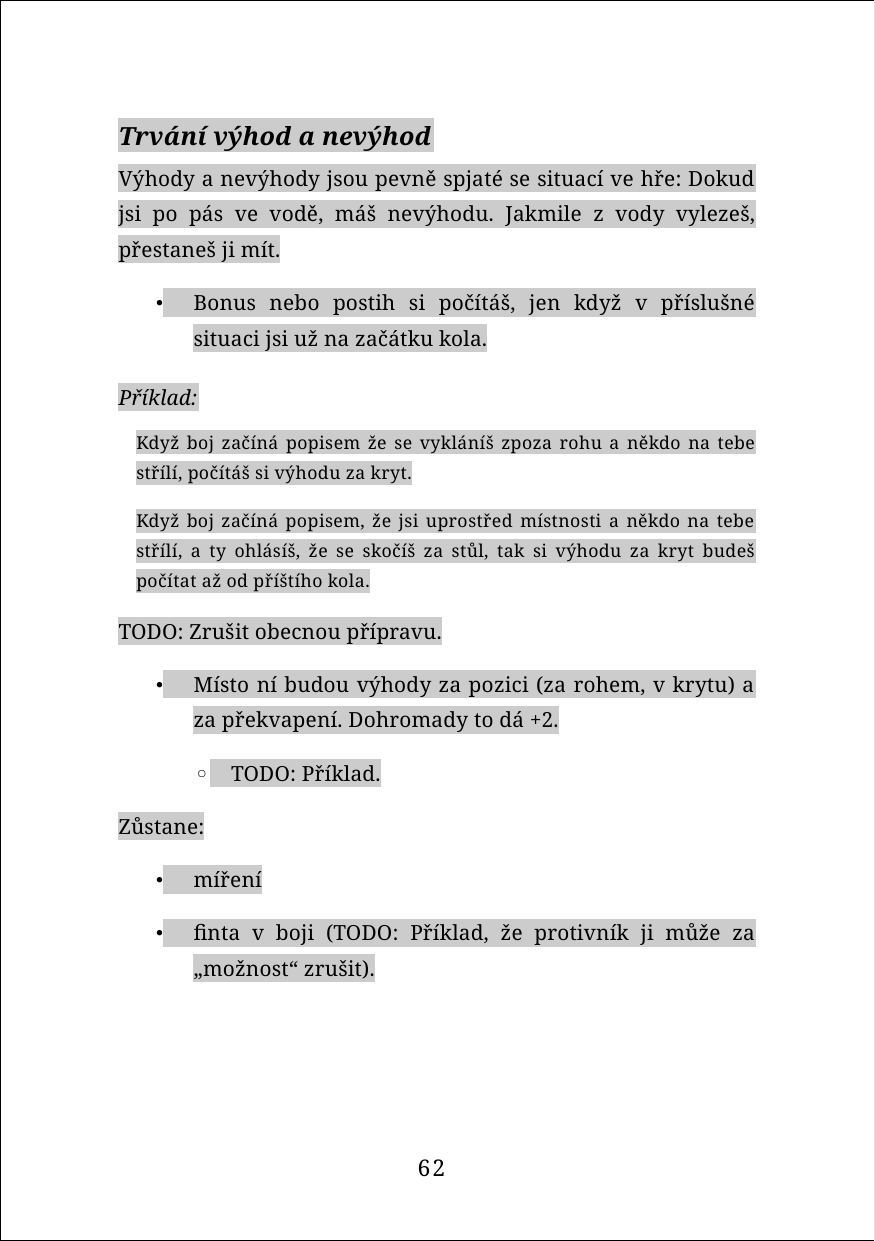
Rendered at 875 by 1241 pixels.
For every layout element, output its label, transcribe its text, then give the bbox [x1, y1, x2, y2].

text Příklad: [118, 383, 756, 411]
list míření [156, 865, 756, 894]
subtitle Trvání výhod a nevýhod [118, 118, 756, 152]
text Zůstane: [118, 812, 756, 840]
list finta v boji (TODO: Příklad, že protivník ji může za „možnost“ zrušit). [156, 918, 756, 982]
list Bonus nebo postih si počítáš, jen když v příslušné situaci jsi už na začátku kola. [156, 288, 756, 352]
text Výhody a nevýhody jsou pevně spjaté se situací ve hře: Dokud jsi po pás ve vodě, máš nevýhodu. Jakmile z vody vylezeš, přestaneš ji mít. [118, 164, 756, 263]
list Místo ní budou výhody za pozici (za rohem, v krytu) a za překvapení. Dohromady to dá +2. [156, 670, 756, 734]
text TODO: Zrušit obecnou přípravu. [118, 617, 756, 645]
text Když boj začíná popisem, že jsi uprostřed místnosti a někdo na tebe střílí, a ty ohlásíš, že se skočíš za stůl, tak si výhodu za kryt budeš počítat až od příštího kola. [136, 508, 756, 593]
list TODO: Příklad. [193, 759, 756, 787]
text Když boj začíná popisem že se vykláníš zpoza rohu a někdo na tebe střílí, počítáš si výhodu za kryt. [136, 430, 756, 485]
